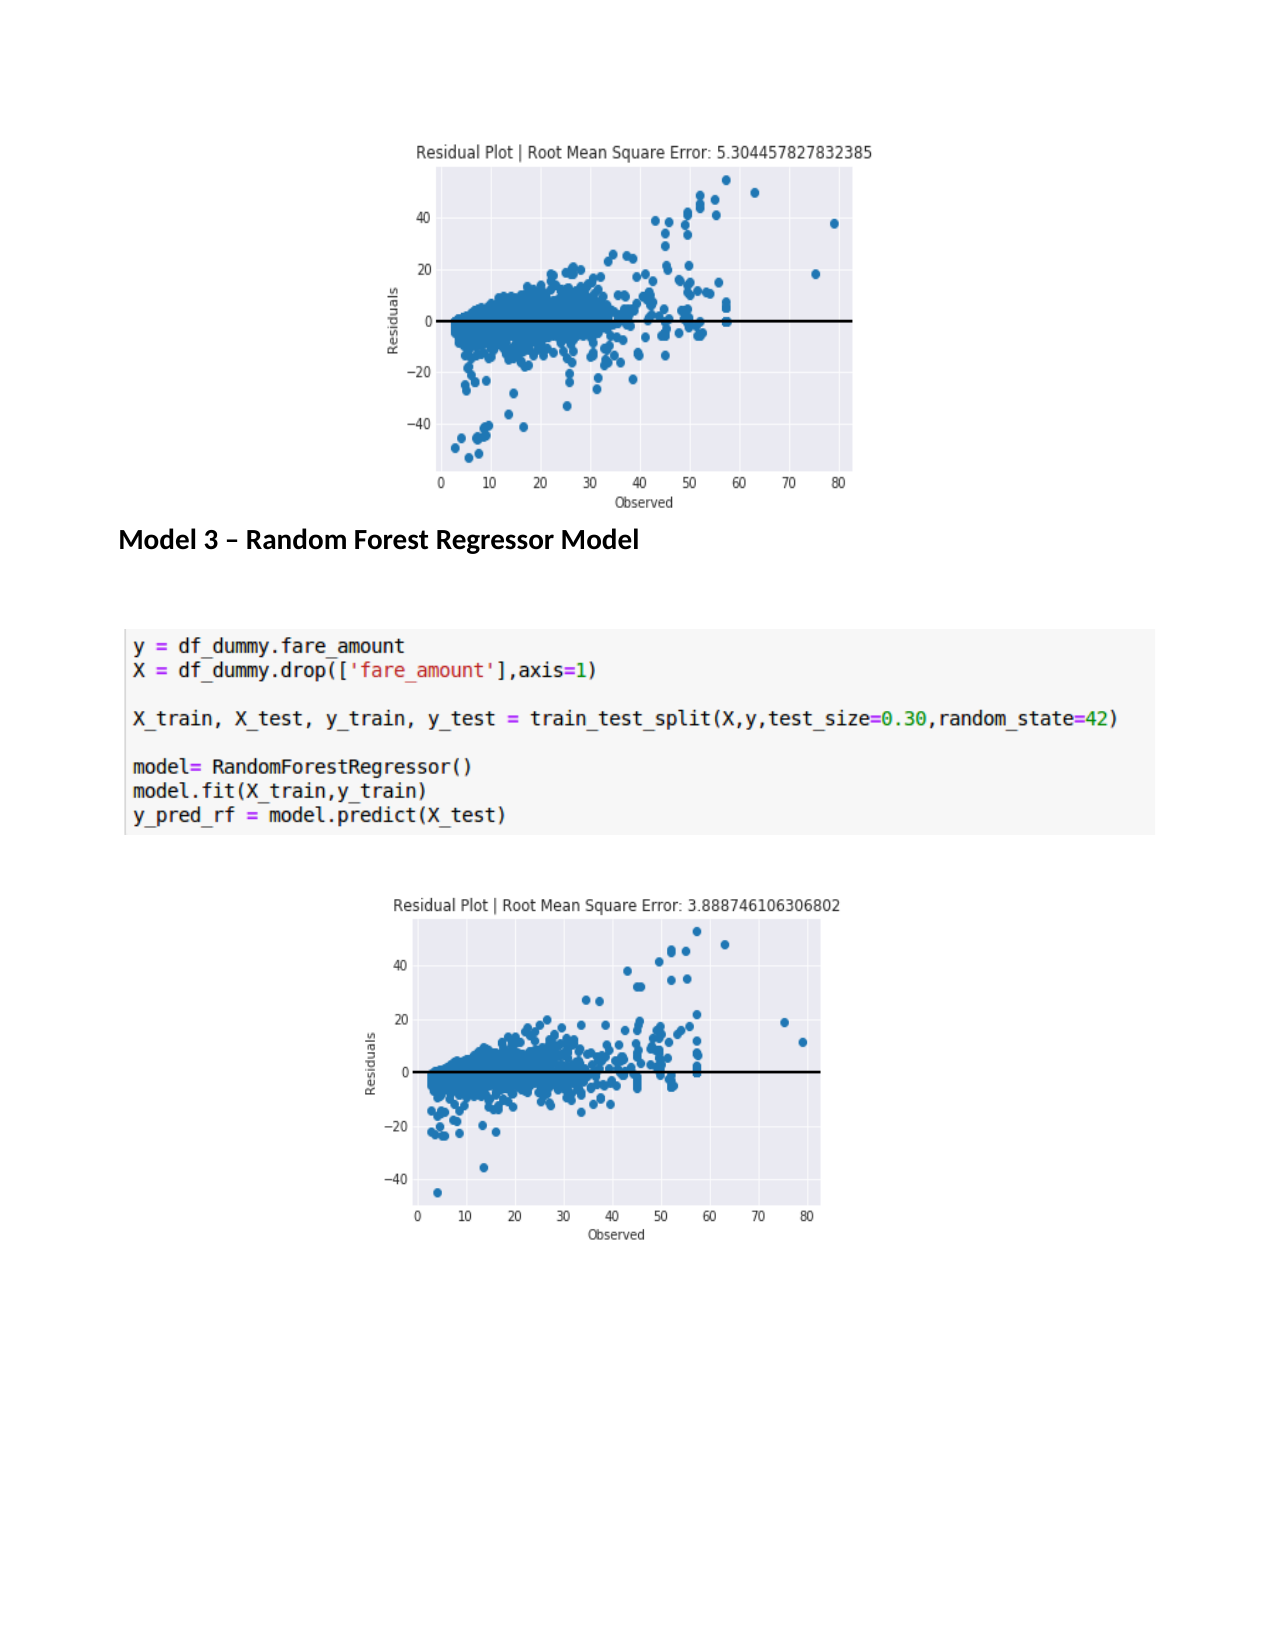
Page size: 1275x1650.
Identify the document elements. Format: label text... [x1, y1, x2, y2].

subtitle Model 3 – Random Forest Regressor Model [118, 118, 1154, 557]
picture [119, 629, 1156, 835]
picture [347, 873, 873, 1253]
picture [369, 118, 906, 522]
